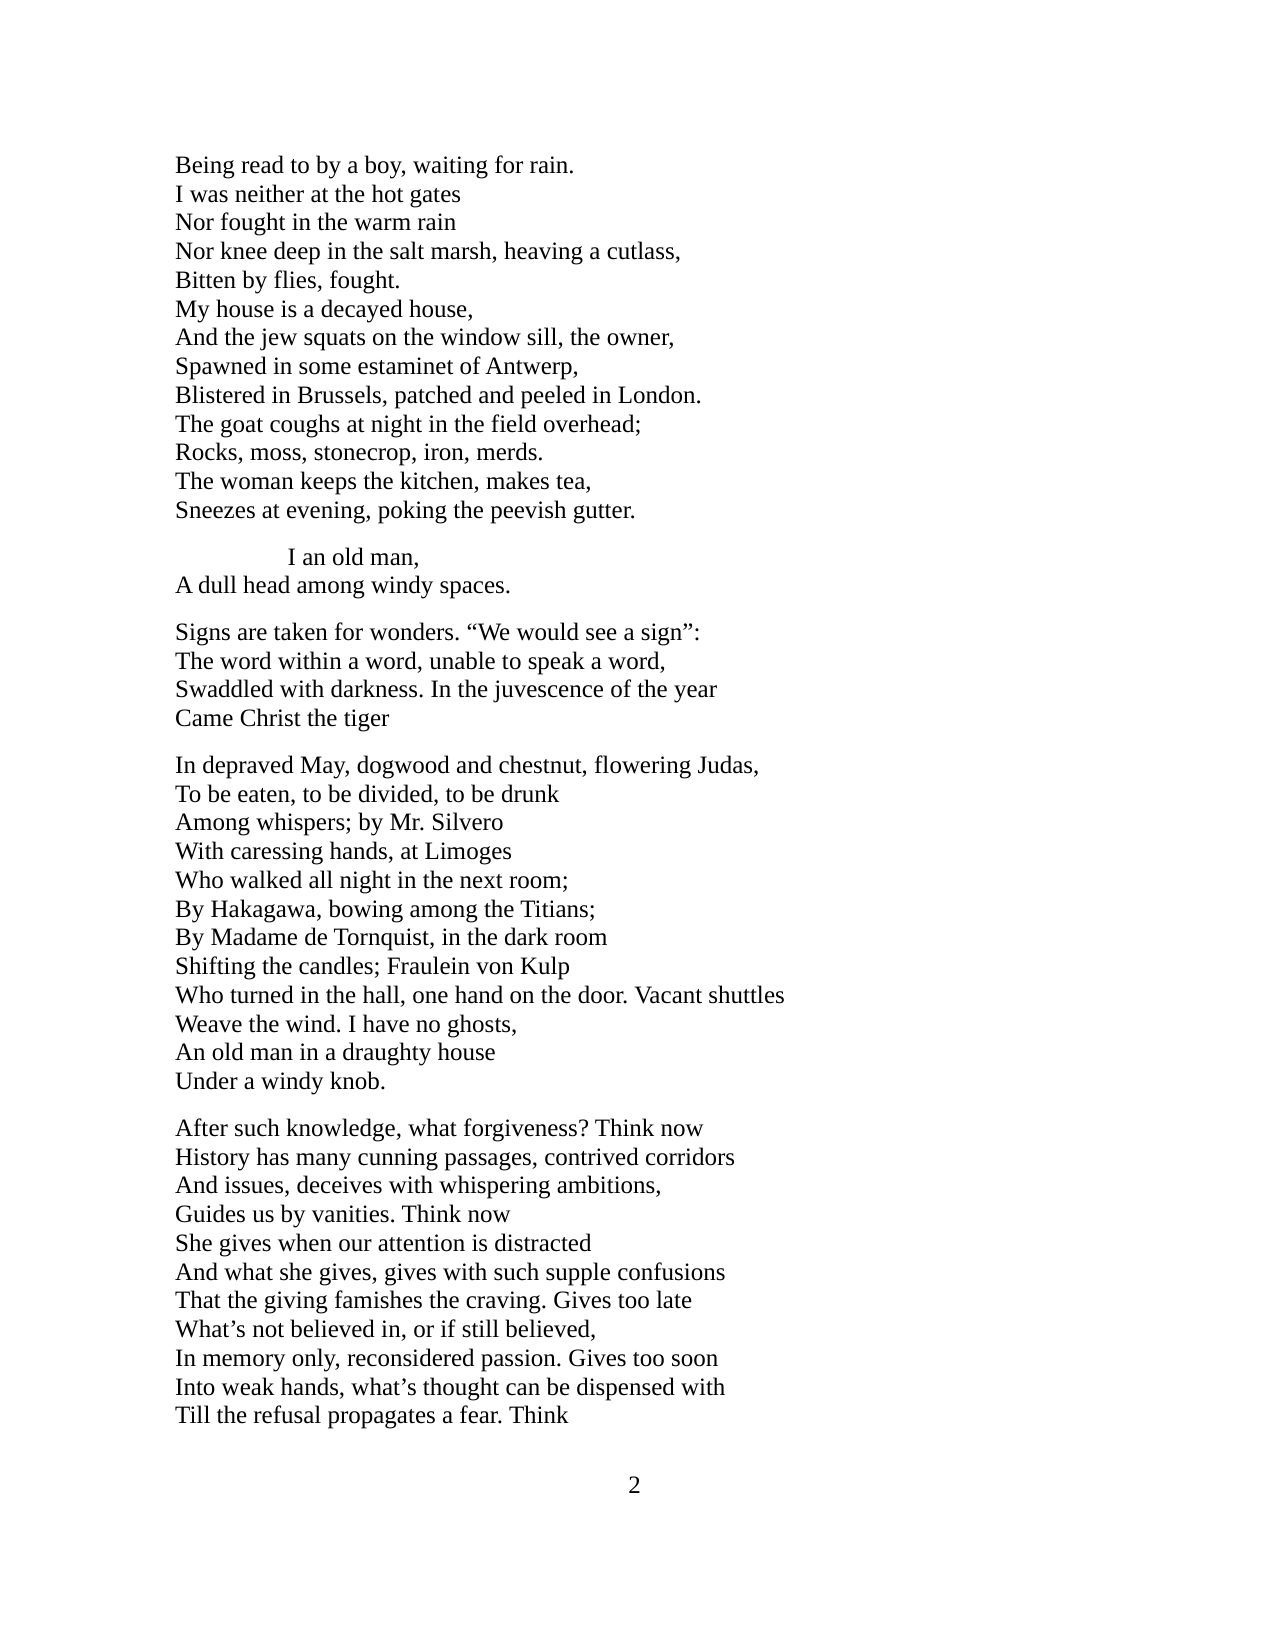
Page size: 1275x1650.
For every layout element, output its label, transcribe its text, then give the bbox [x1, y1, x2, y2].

text Signs are taken for wonders. “We would see a sign”: The word within a word, unable to speak a word, Swaddled with darkness. In the juvescence of the year Came Christ the tiger [150, 617, 1125, 732]
text I an old man, A dull head among windy spaces. [150, 542, 1125, 599]
text After such knowledge, what forgiveness? Think now History has many cunning passages, contrived corridors And issues, deceives with whispering ambitions, Guides us by vanities. Think now She gives when our attention is distracted And what she gives, gives with such supple confusions That the giving famishes the craving. Gives too late What’s not believed in, or if still believed, In memory only, reconsidered passion. Gives too soon Into weak hands, what’s thought can be dispensed with Till the refusal propagates a fear. Think [150, 1113, 1125, 1429]
text In depraved May, dogwood and chestnut, flowering Judas, To be eaten, to be divided, to be drunk Among whispers; by Mr. Silvero With caressing hands, at Limoges Who walked all night in the next room; By Hakagawa, bowing among the Titians; By Madame de Tornquist, in the dark room Shifting the candles; Fraulein von Kulp Who turned in the hall, one hand on the door. Vacant shuttles Weave the wind. I have no ghosts, An old man in a draughty house Under a windy knob. [150, 750, 1125, 1095]
text Being read to by a boy, waiting for rain. I was neither at the hot gates Nor fought in the warm rain Nor knee deep in the salt marsh, heaving a cutlass, Bitten by flies, fought. My house is a decayed house, And the jew squats on the window sill, the owner, Spawned in some estaminet of Antwerp, Blistered in Brussels, patched and peeled in London. The goat coughs at night in the field overhead; Rocks, moss, stonecrop, iron, merds. The woman keeps the kitchen, makes tea, Sneezes at evening, poking the peevish gutter. [150, 150, 1125, 524]
